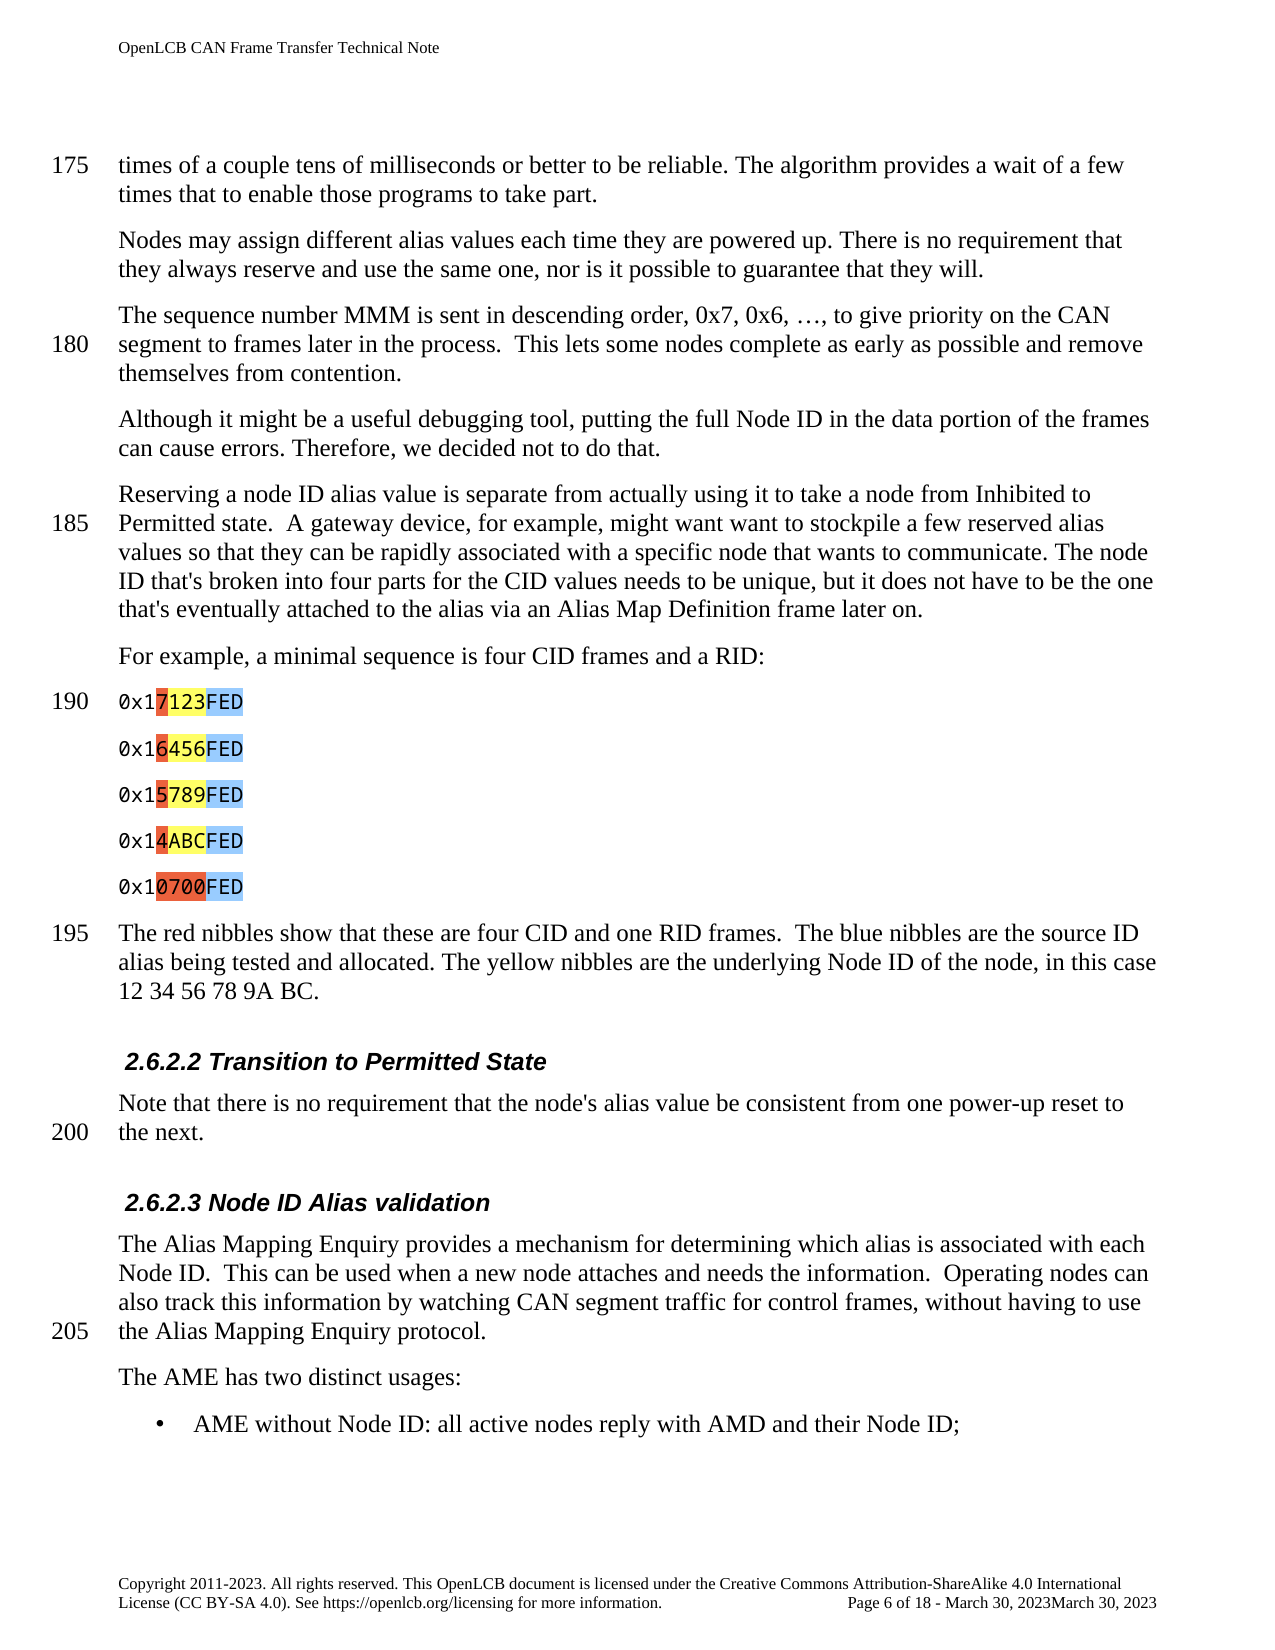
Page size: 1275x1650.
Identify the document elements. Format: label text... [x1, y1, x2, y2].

text 0x17123FED [118, 687, 1157, 716]
text The sequence number MMM is sent in descending order, 0x7, 0x6, …, to give priority on the CAN segment to frames later in the process. This lets some nodes complete as early as possible and remove themselves from contention. [118, 300, 1157, 387]
text For example, a minimal sequence is four CID frames and a RID: [118, 641, 1157, 670]
text The Alias Mapping Enquiry provides a mechanism for determining which alias is associated with each Node ID. This can be used when a new node attaches and needs the information. Operating nodes can also track this information by watching CAN segment traffic for control frames, without having to use the Alias Mapping Enquiry protocol. [118, 1229, 1157, 1344]
list AME without Node ID: all active nodes reply with AMD and their Node ID; [156, 1409, 1157, 1437]
text The AME has two distinct usages: [118, 1362, 1157, 1391]
text Although it might be a useful debugging tool, putting the full Node ID in the data portion of the frames can cause errors. Therefore, we decided not to do that. [118, 404, 1157, 462]
text times of a couple tens of milliseconds or better to be reliable. The algorithm provides a wait of a few times that to enable those programs to take part. [118, 150, 1157, 207]
text 0x14ABCFED [118, 826, 1157, 854]
text 0x10700FED [118, 872, 1157, 901]
text 0x15789FED [118, 780, 1157, 808]
subtitle Node ID Alias validation [118, 1188, 1157, 1217]
text Note that there is no requirement that the node's alias value be consistent from one power-up reset to the next. [118, 1088, 1157, 1146]
subtitle Transition to Permitted State [118, 1047, 1157, 1076]
text The red nibbles show that these are four CID and one RID frames. The blue nibbles are the source ID alias being tested and allocated. The yellow nibbles are the underlying Node ID of the node, in this case 12 34 56 78 9A BC. [118, 918, 1157, 1004]
text Reserving a node ID alias value is separate from actually using it to take a node from Inhibited to Permitted state. A gateway device, for example, might want want to stockpile a few reserved alias values so that they can be rapidly associated with a specific node that wants to communicate. The node ID that's broken into four parts for the CID values needs to be unique, but it does not have to be the one that's eventually attached to the alias via an Alias Map Definition frame later on. [118, 479, 1157, 623]
text Nodes may assign different alias values each time they are powered up. There is no requirement that they always reserve and use the same one, nor is it possible to guarantee that they will. [118, 225, 1157, 283]
text 0x16456FED [118, 734, 1157, 762]
